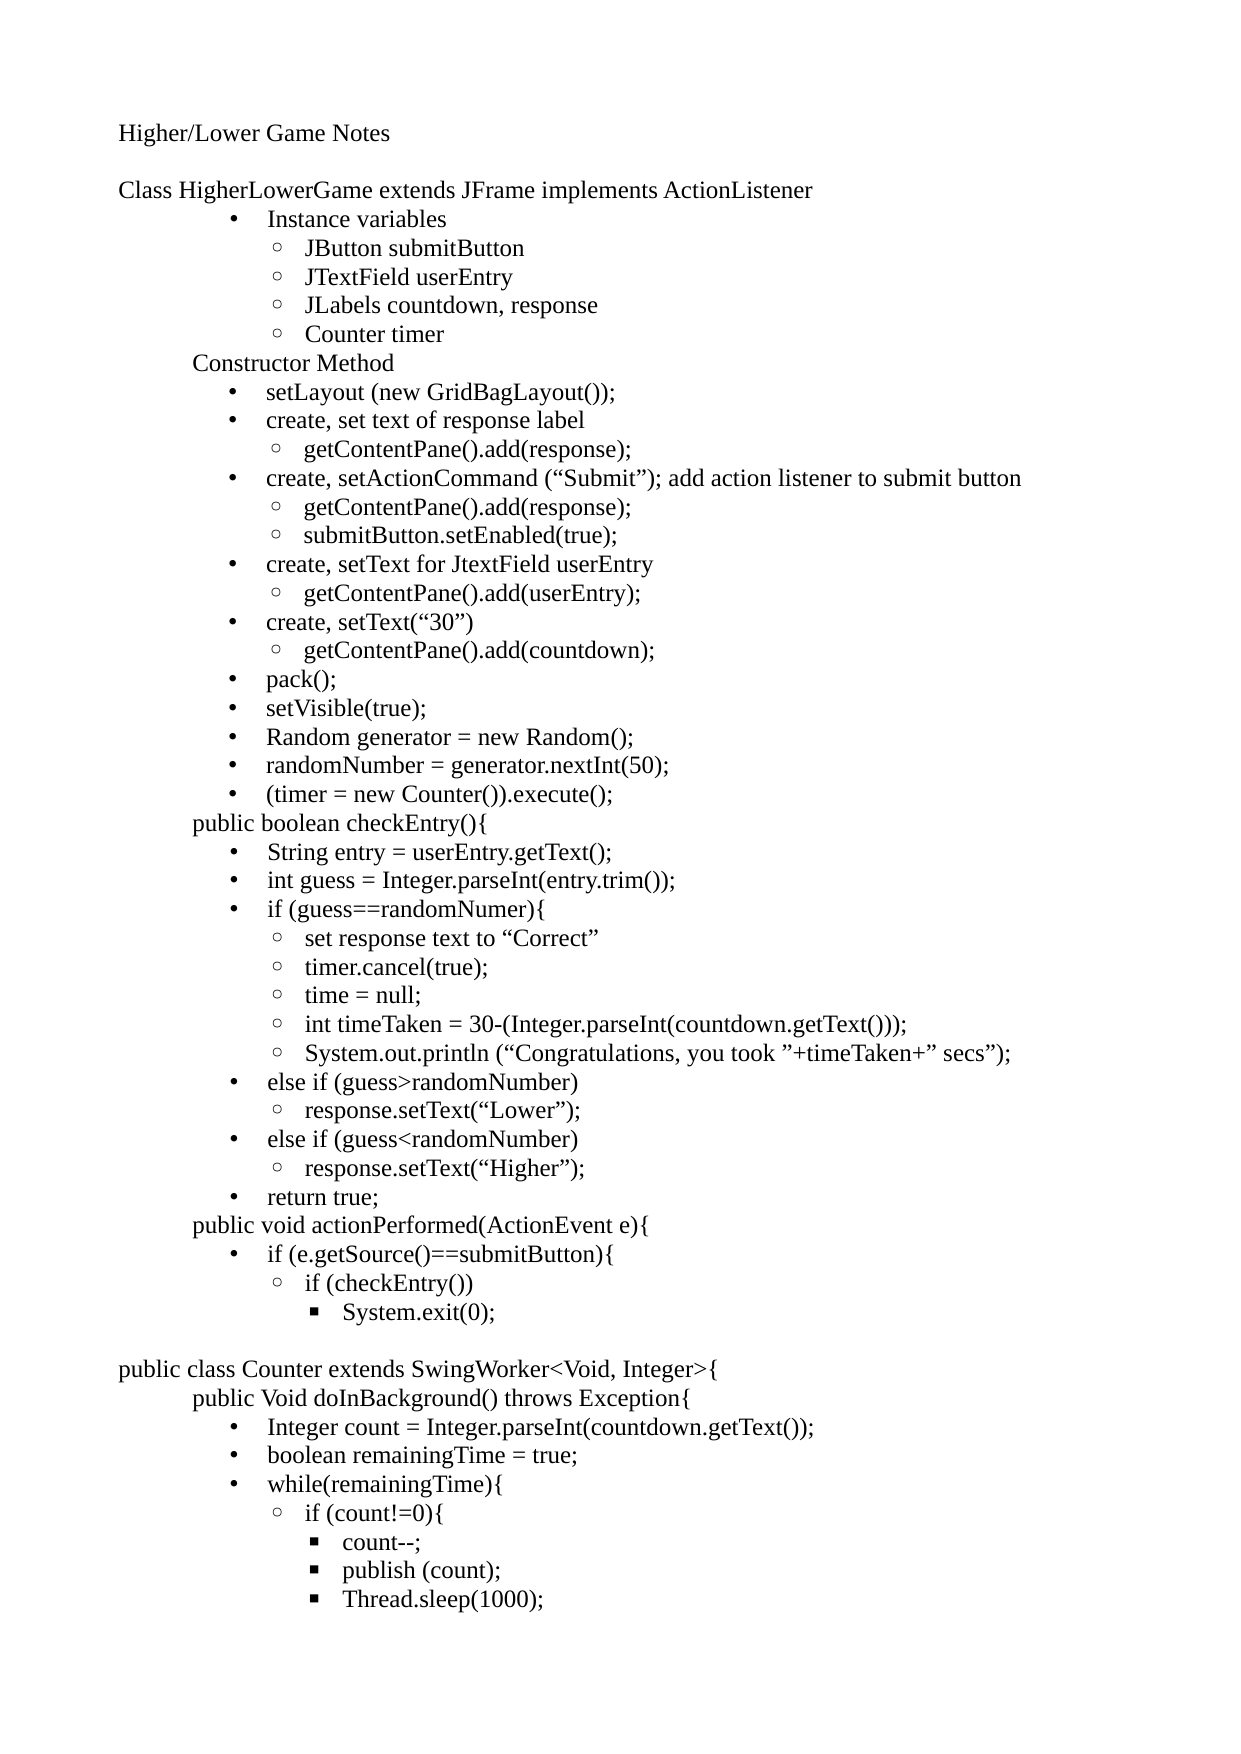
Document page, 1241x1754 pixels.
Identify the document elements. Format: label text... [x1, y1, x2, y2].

text Class HigherLowerGame extends JFrame implements ActionListener [118, 176, 1122, 204]
list publish (count); [304, 1556, 1122, 1584]
list while(remainingTime){ [229, 1469, 1122, 1498]
list JButton submitButton [267, 233, 1122, 262]
list getContentPane().add(response); [266, 492, 1122, 521]
text public boolean checkEntry(){ [118, 808, 1122, 837]
list create, setActionCommand (“Submit”); add action listener to submit button [228, 463, 1122, 492]
list Counter timer [267, 319, 1122, 348]
list boolean remainingTime = true; [229, 1441, 1122, 1469]
list response.setText(“Lower”); [267, 1096, 1122, 1124]
list create, set text of response label [228, 406, 1122, 434]
list create, setText(“30”) [228, 607, 1122, 636]
list String entry = userEntry.getText(); [229, 837, 1122, 866]
text public class Counter extends SwingWorker<Void, Integer>{ [118, 1354, 1122, 1383]
text public void actionPerformed(ActionEvent e){ [118, 1211, 1122, 1239]
list int guess = Integer.parseInt(entry.trim()); [229, 866, 1122, 894]
list pack(); [228, 664, 1122, 693]
list return true; [229, 1182, 1122, 1211]
list if (e.getSource()==submitButton){ [229, 1239, 1122, 1268]
list setLayout (new GridBagLayout()); [228, 377, 1122, 406]
list count--; [304, 1527, 1122, 1556]
list if (checkEntry()) [267, 1268, 1122, 1297]
text public Void doInBackground() throws Exception{ [118, 1383, 1122, 1412]
list else if (guess>randomNumber) [229, 1067, 1122, 1096]
list getContentPane().add(response); [266, 434, 1122, 463]
list response.setText(“Higher”); [267, 1153, 1122, 1182]
list getContentPane().add(userEntry); [266, 578, 1122, 607]
list timer.cancel(true); [267, 952, 1122, 981]
list else if (guess<randomNumber) [229, 1124, 1122, 1153]
list System.exit(0); [304, 1297, 1122, 1326]
list (timer = new Counter()).execute(); [228, 779, 1122, 808]
list setVisible(true); [228, 693, 1122, 722]
list time = null; [267, 981, 1122, 1009]
list Thread.sleep(1000); [304, 1584, 1122, 1613]
list int timeTaken = 30-(Integer.parseInt(countdown.getText())); [267, 1009, 1122, 1038]
list set response text to “Correct” [267, 923, 1122, 952]
text Higher/Lower Game Notes [118, 118, 1122, 147]
list Random generator = new Random(); [228, 722, 1122, 751]
list submitButton.setEnabled(true); [266, 521, 1122, 549]
list JLabels countdown, response [267, 291, 1122, 319]
list System.out.println (“Congratulations, you took ”+timeTaken+” secs”); [267, 1038, 1122, 1067]
text Constructor Method [118, 348, 1122, 377]
list Instance variables [229, 204, 1122, 233]
list Integer count = Integer.parseInt(countdown.getText()); [229, 1412, 1122, 1441]
list getContentPane().add(countdown); [266, 636, 1122, 664]
list if (guess==randomNumer){ [229, 894, 1122, 923]
list if (count!=0){ [267, 1498, 1122, 1527]
list JTextField userEntry [267, 262, 1122, 291]
list randomNumber = generator.nextInt(50); [228, 751, 1122, 779]
list create, setText for JtextField userEntry [228, 549, 1122, 578]
